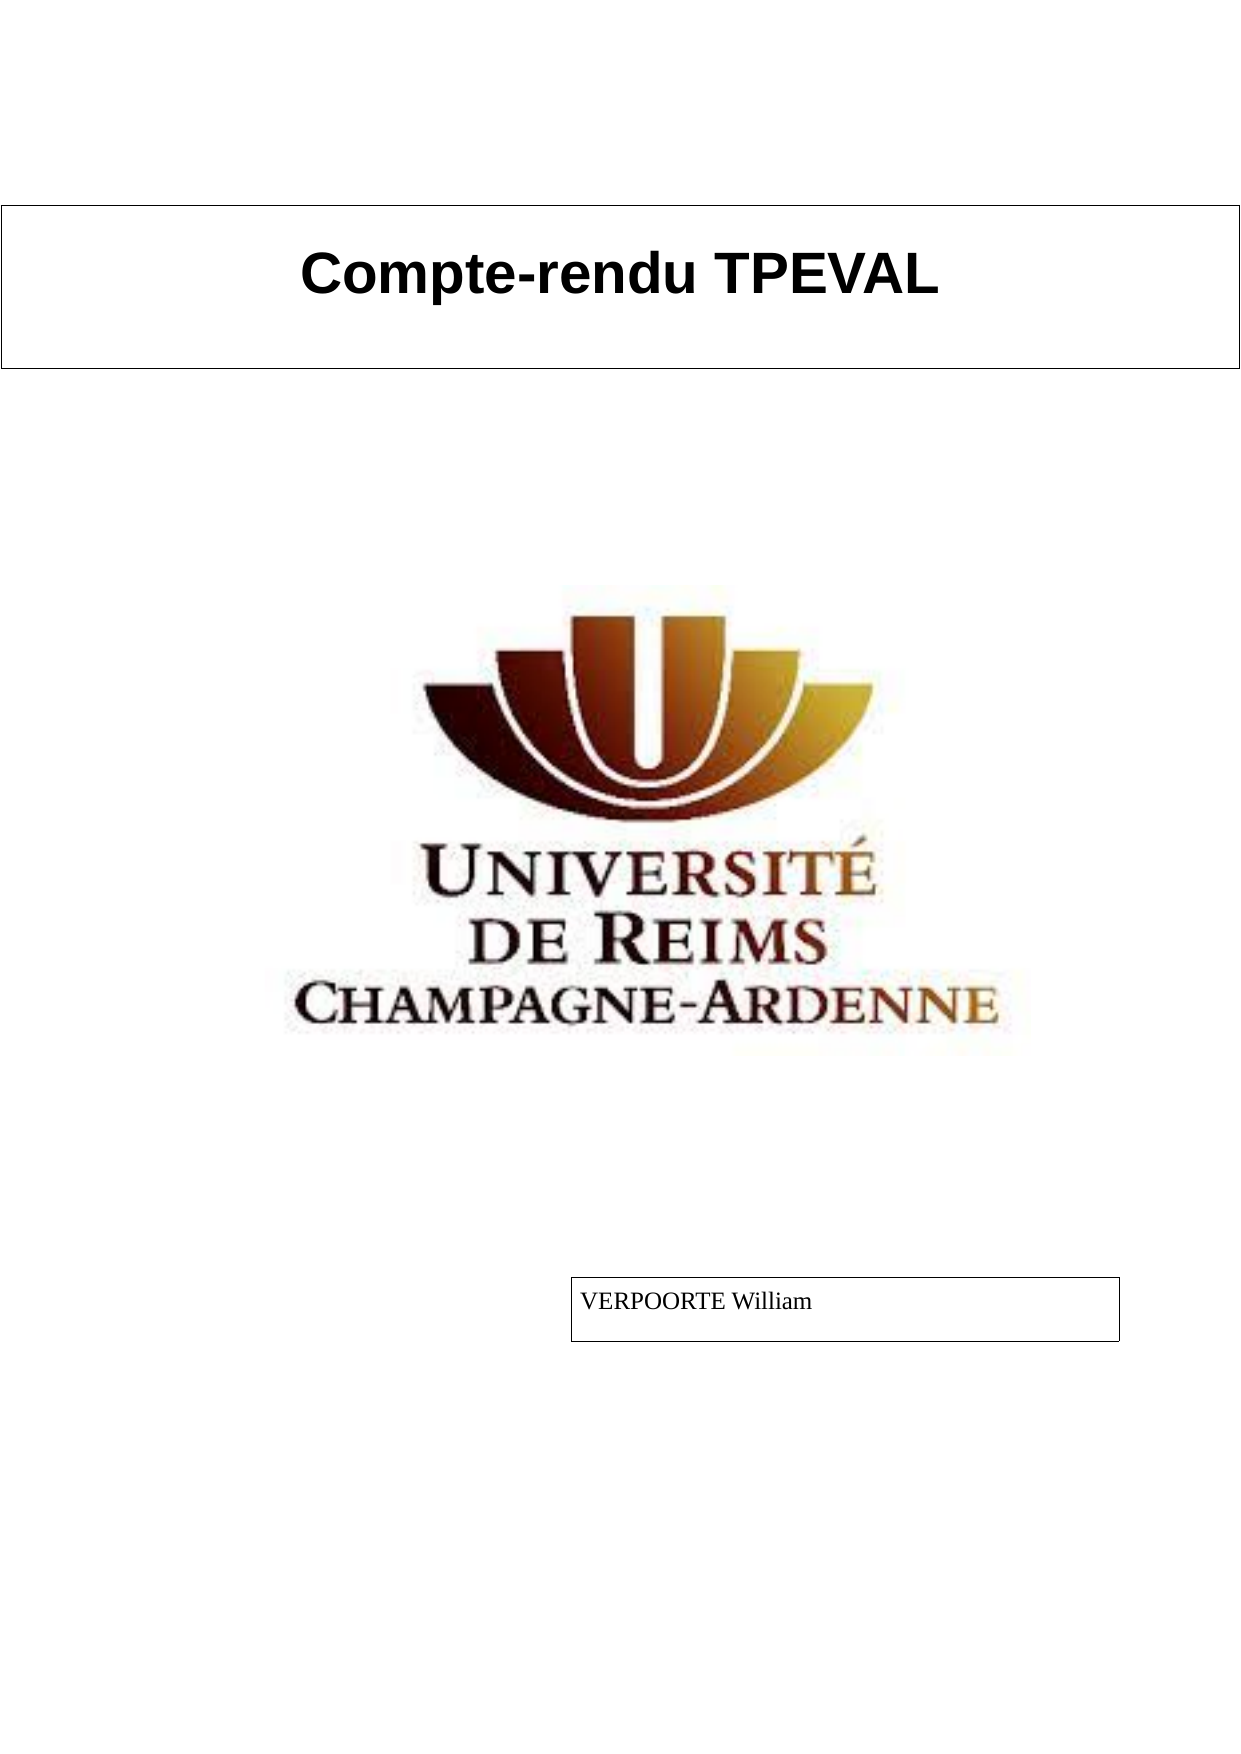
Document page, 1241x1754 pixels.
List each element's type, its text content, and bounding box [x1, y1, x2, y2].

picture [264, 585, 1031, 1056]
title Compte-rendu TPEVAL [9, 239, 1231, 306]
text VERPOORTE William [580, 1286, 1110, 1315]
